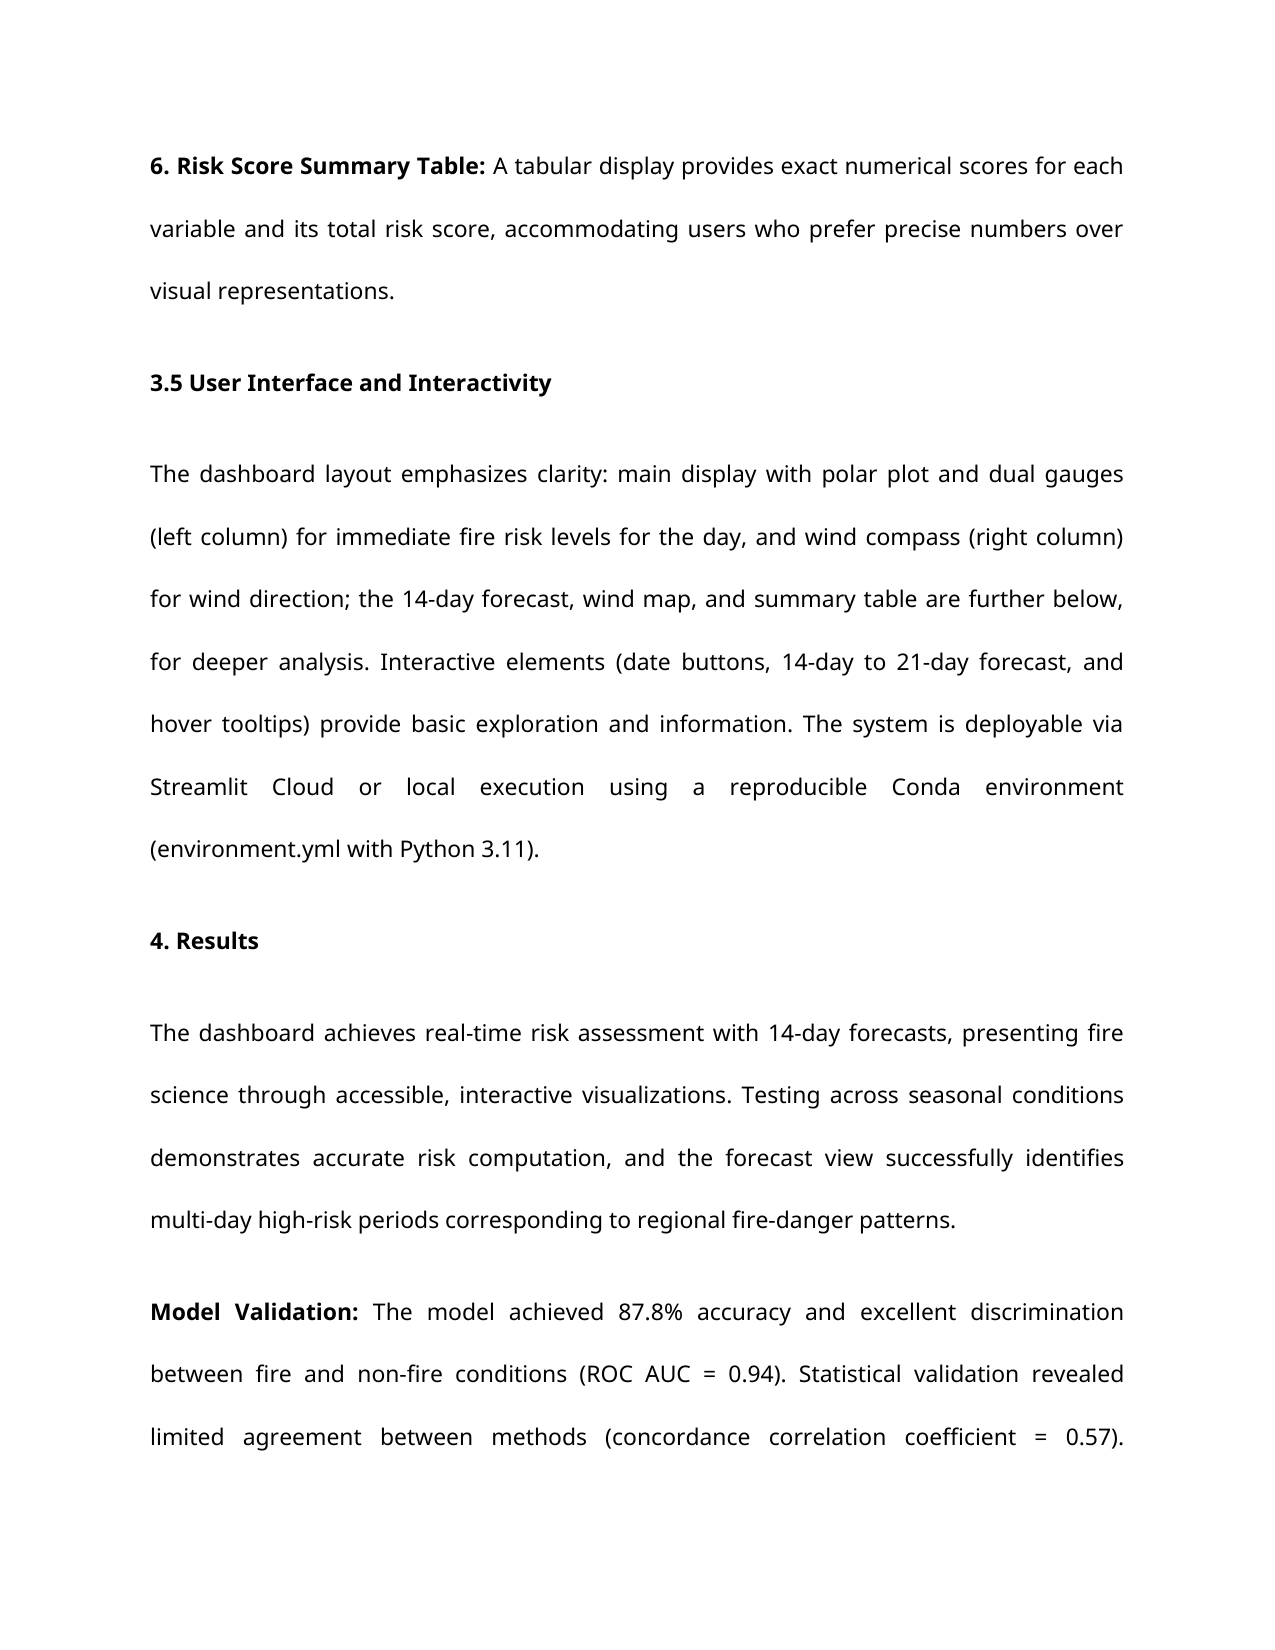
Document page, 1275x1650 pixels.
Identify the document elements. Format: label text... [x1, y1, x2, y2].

text The dashboard achieves real-time risk assessment with 14-day forecasts, presenting fire science through accessible, interactive visualizations. Testing across seasonal conditions demonstrates accurate risk computation, and the forecast view successfully identifies multi-day high-risk periods corresponding to regional fire-danger patterns. [150, 1017, 1125, 1235]
subtitle 4. Results [150, 925, 1125, 956]
subtitle 6. Risk Score Summary Table: A tabular display provides exact numerical scores for each variable and its total risk score, accommodating users who prefer precise numbers over visual representations. [150, 150, 1125, 306]
text Model Validation: The model achieved 87.8% accuracy and excellent discrimination between fire and non-fire conditions (ROC AUC = 0.94). Statistical validation revealed limited agreement between methods (concordance correlation coefficient = 0.57). [150, 1296, 1125, 1452]
text The dashboard layout emphasizes clarity: main display with polar plot and dual gauges (left column) for immediate fire risk levels for the day, and wind compass (right column) for wind direction; the 14-day forecast, wind map, and summary table are further below, for deeper analysis. Interactive elements (date buttons, 14-day to 21-day forecast, and hover tooltips) provide basic exploration and information. The system is deployable via Streamlit Cloud or local execution using a reproducible Conda environment (environment.yml with Python 3.11). [150, 458, 1125, 864]
subtitle 3.5 User Interface and Interactivity [150, 367, 1125, 398]
